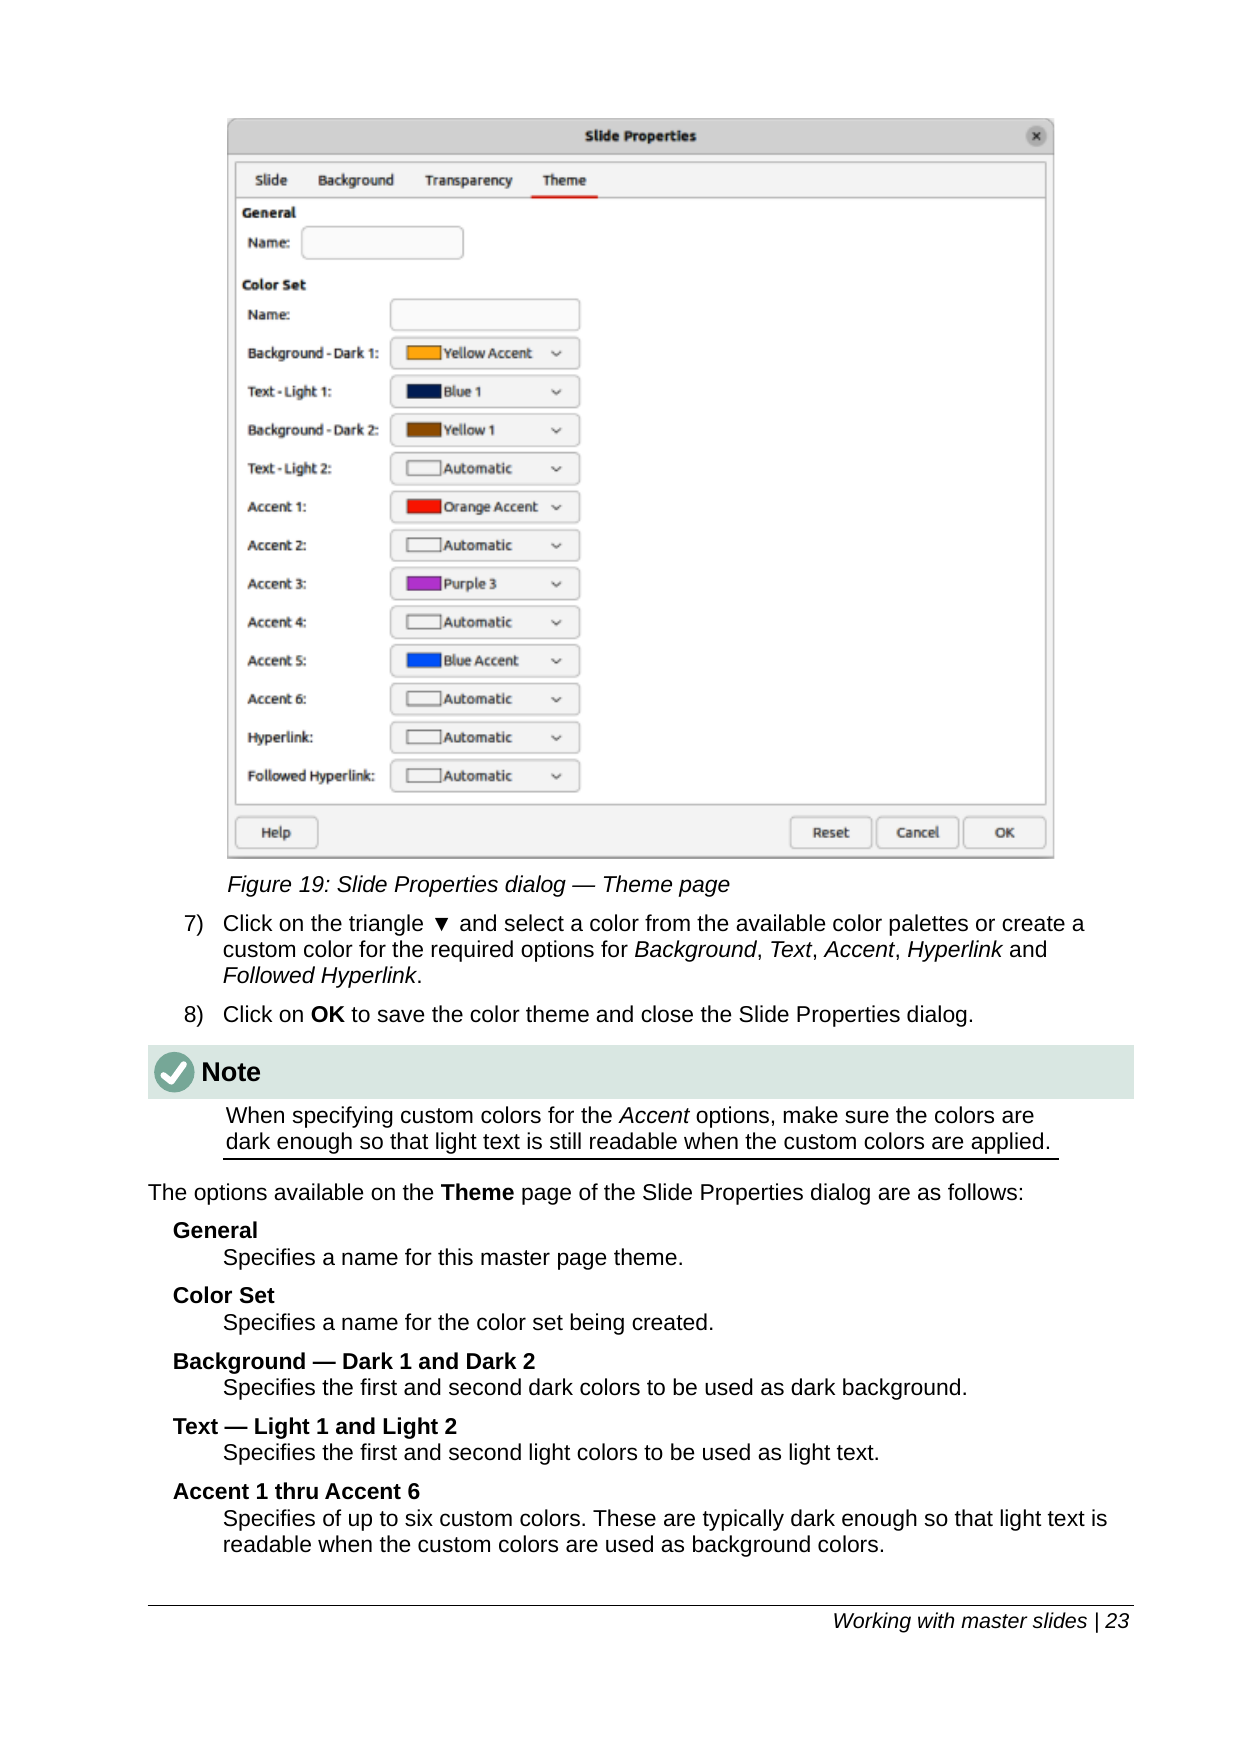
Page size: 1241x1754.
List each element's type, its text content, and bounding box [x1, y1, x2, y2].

text Background — Dark 1 and Dark 2 [173, 1348, 1134, 1374]
text The options available on the Theme page of the Slide Properties dialog are as follows: [148, 1178, 1134, 1205]
list Click on OK to save the color theme and close the Slide Properties dialog. [204, 1001, 1134, 1028]
text Text — Light 1 and Light 2 [173, 1413, 1134, 1439]
text Accent 1 thru Accent 6 [173, 1478, 1134, 1504]
text Specifies the first and second light colors to be used as light text. [223, 1439, 1134, 1466]
text Specifies a name for this master page theme. [223, 1244, 1134, 1270]
text Color Set [173, 1282, 1134, 1309]
text Specifies of up to six custom colors. These are typically dark enough so that light text is readable when the custom colors are used as background colors. [223, 1504, 1134, 1557]
list Click on the triangle ▼ and select a color from the available color palettes or create a custom color for the required options for Background, Text, Accent, Hyperlink and Followed Hyperlink. [204, 910, 1134, 989]
picture [227, 118, 1055, 859]
text Specifies a name for the color set being created. [223, 1309, 1134, 1335]
text General [173, 1217, 1134, 1244]
text Specifies the first and second dark colors to be used as dark background. [223, 1374, 1134, 1400]
text When specifying custom colors for the Accent options, make sure the colors are dark enough so that light text is still readable when the custom colors are applied. [223, 1099, 1059, 1158]
subtitle Note [148, 1045, 1134, 1099]
text Figure 19: Slide Properties dialog — Theme page [227, 871, 1054, 897]
